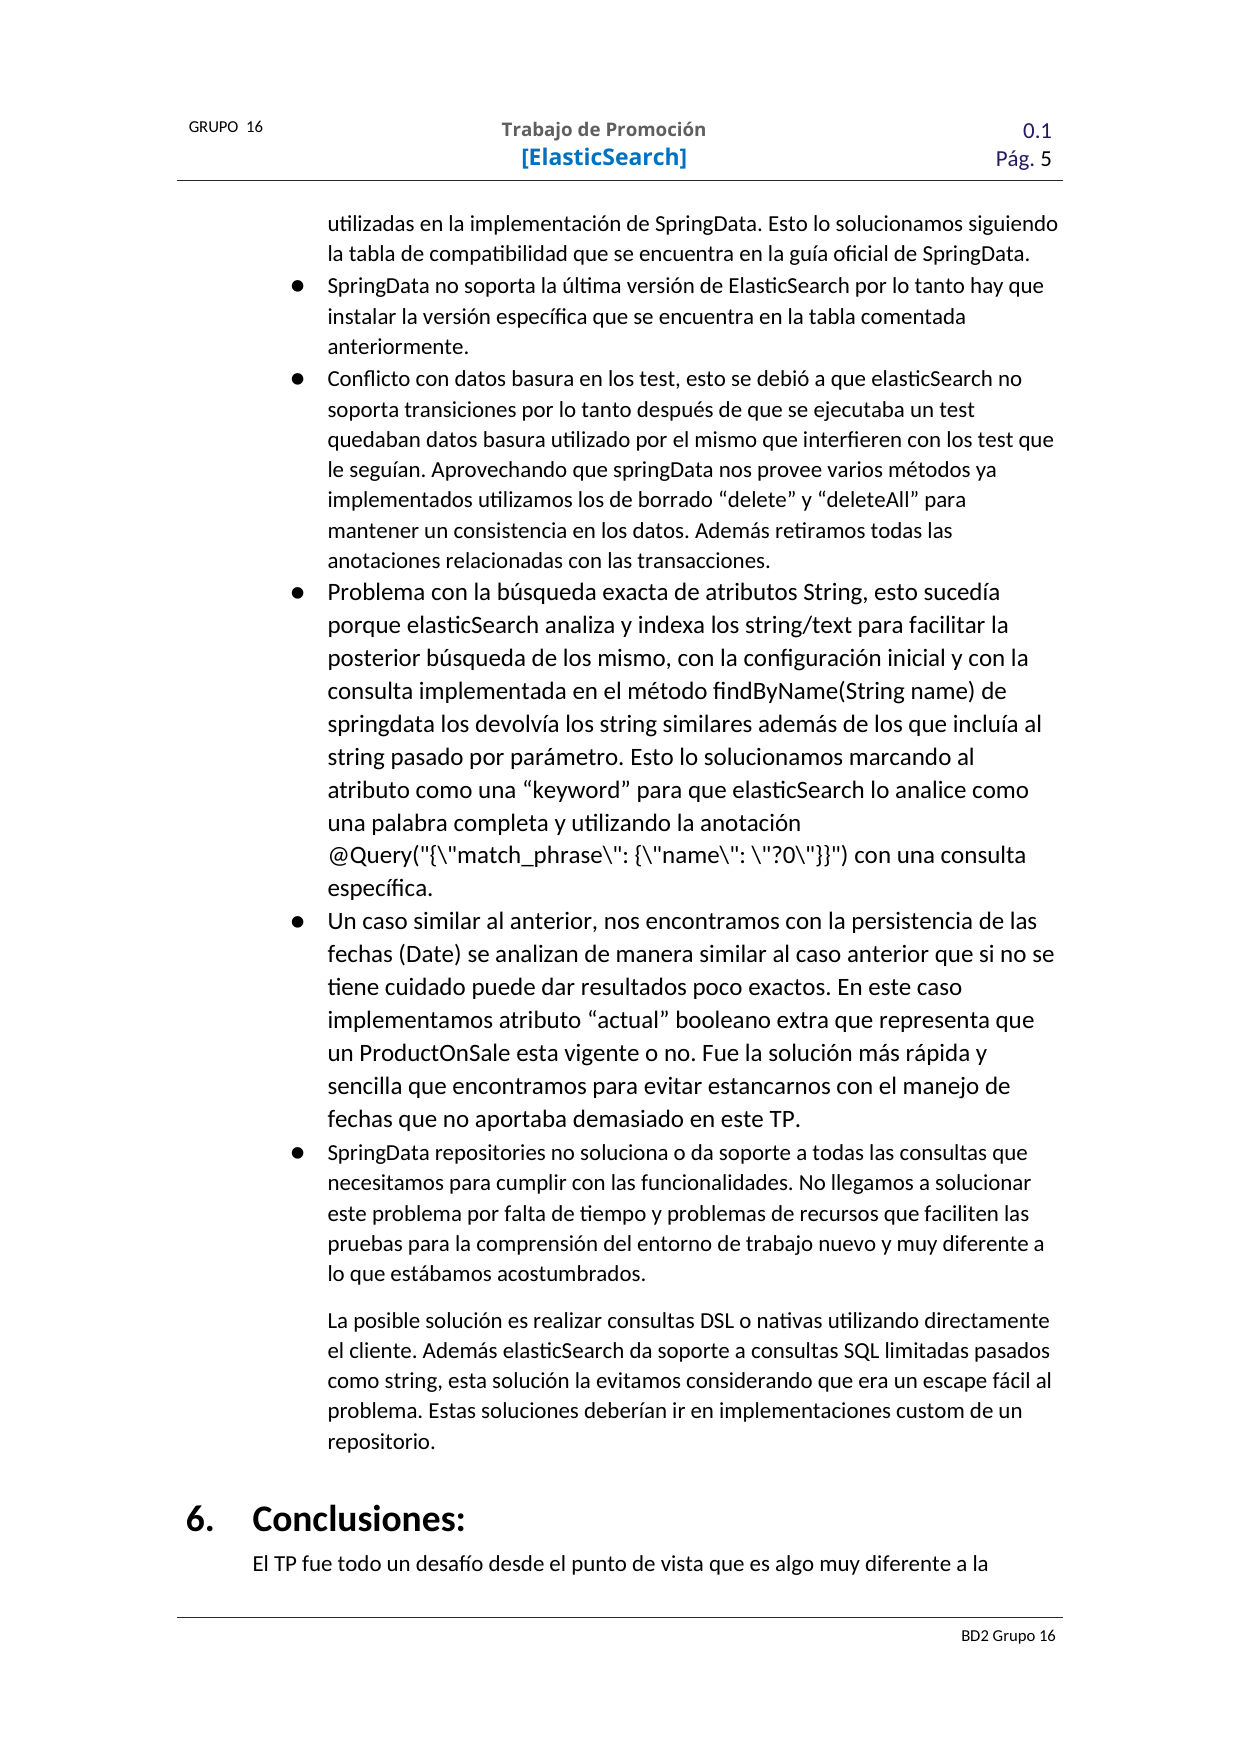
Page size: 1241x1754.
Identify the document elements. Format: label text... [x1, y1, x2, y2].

list Conflicto con datos basura en los test, esto se debió a que elasticSearch no soporta transiciones por lo tanto después de que se ejecutaba un test quedaban datos basura utilizado por el mismo que interfieren con los test que le seguían. Aprovechando que springData nos provee varios métodos ya implementados utilizamos los de borrado “delete” y “deleteAll” para mantener un consistencia en los datos. Además retiramos todas las anotaciones relacionadas con las transacciones. [290, 362, 1063, 574]
list Un caso similar al anterior, nos encontramos con la persistencia de las fechas (Date) se analizan de manera similar al caso anterior que si no se tiene cuidado puede dar resultados poco exactos. En este caso implementamos atributo “actual” booleano extra que representa que un ProductOnSale esta vigente o no. Fue la solución más rápida y sencilla que encontramos para evitar estancarnos con el manejo de fechas que no aportaba demasiado en este TP. [290, 905, 1063, 1133]
list SpringData repositories no soluciona o da soporte a todas las consultas que necesitamos para cumplir con las funcionalidades. No llegamos a solucionar este problema por falta de tiempo y problemas de recursos que faciliten las pruebas para la comprensión del entorno de trabajo nuevo y muy diferente a lo que estábamos acostumbrados. [290, 1136, 1063, 1287]
text El TP fue todo un desafío desde el punto de vista que es algo muy diferente a la [177, 1549, 1063, 1577]
subtitle Conclusiones: [215, 1494, 1063, 1540]
list SpringData no soporta la última versión de ElasticSearch por lo tanto hay que instalar la versión específica que se encuentra en la tabla comentada anteriormente. [290, 269, 1063, 360]
list utilizadas en la implementación de SpringData. Esto lo solucionamos siguiendo la tabla de compatibilidad que se encuentra en la guía oficial de SpringData. [290, 209, 1063, 267]
text La posible solución es realizar consultas DSL o nativas utilizando directamente el cliente. Además elasticSearch da soporte a consultas SQL limitadas pasados como string, esta solución la evitamos considerando que era un escape fácil al problema. Estas soluciones deberían ir en implementaciones custom de un repositorio. [327, 1306, 1063, 1455]
list Problema con la búsqueda exacta de atributos String, esto sucedía porque elasticSearch analiza y indexa los string/text para facilitar la posterior búsqueda de los mismo, con la configuración inicial y con la consulta implementada en el método findByName(String name) de springdata los devolvía los string similares además de los que incluía al string pasado por parámetro. Esto lo solucionamos marcando al atributo como una “keyword” para que elasticSearch lo analice como una palabra completa y utilizando la anotación @Query("{\"match_phrase\": {\"name\": \"?0\"}}") con una consulta específica. [290, 576, 1063, 903]
